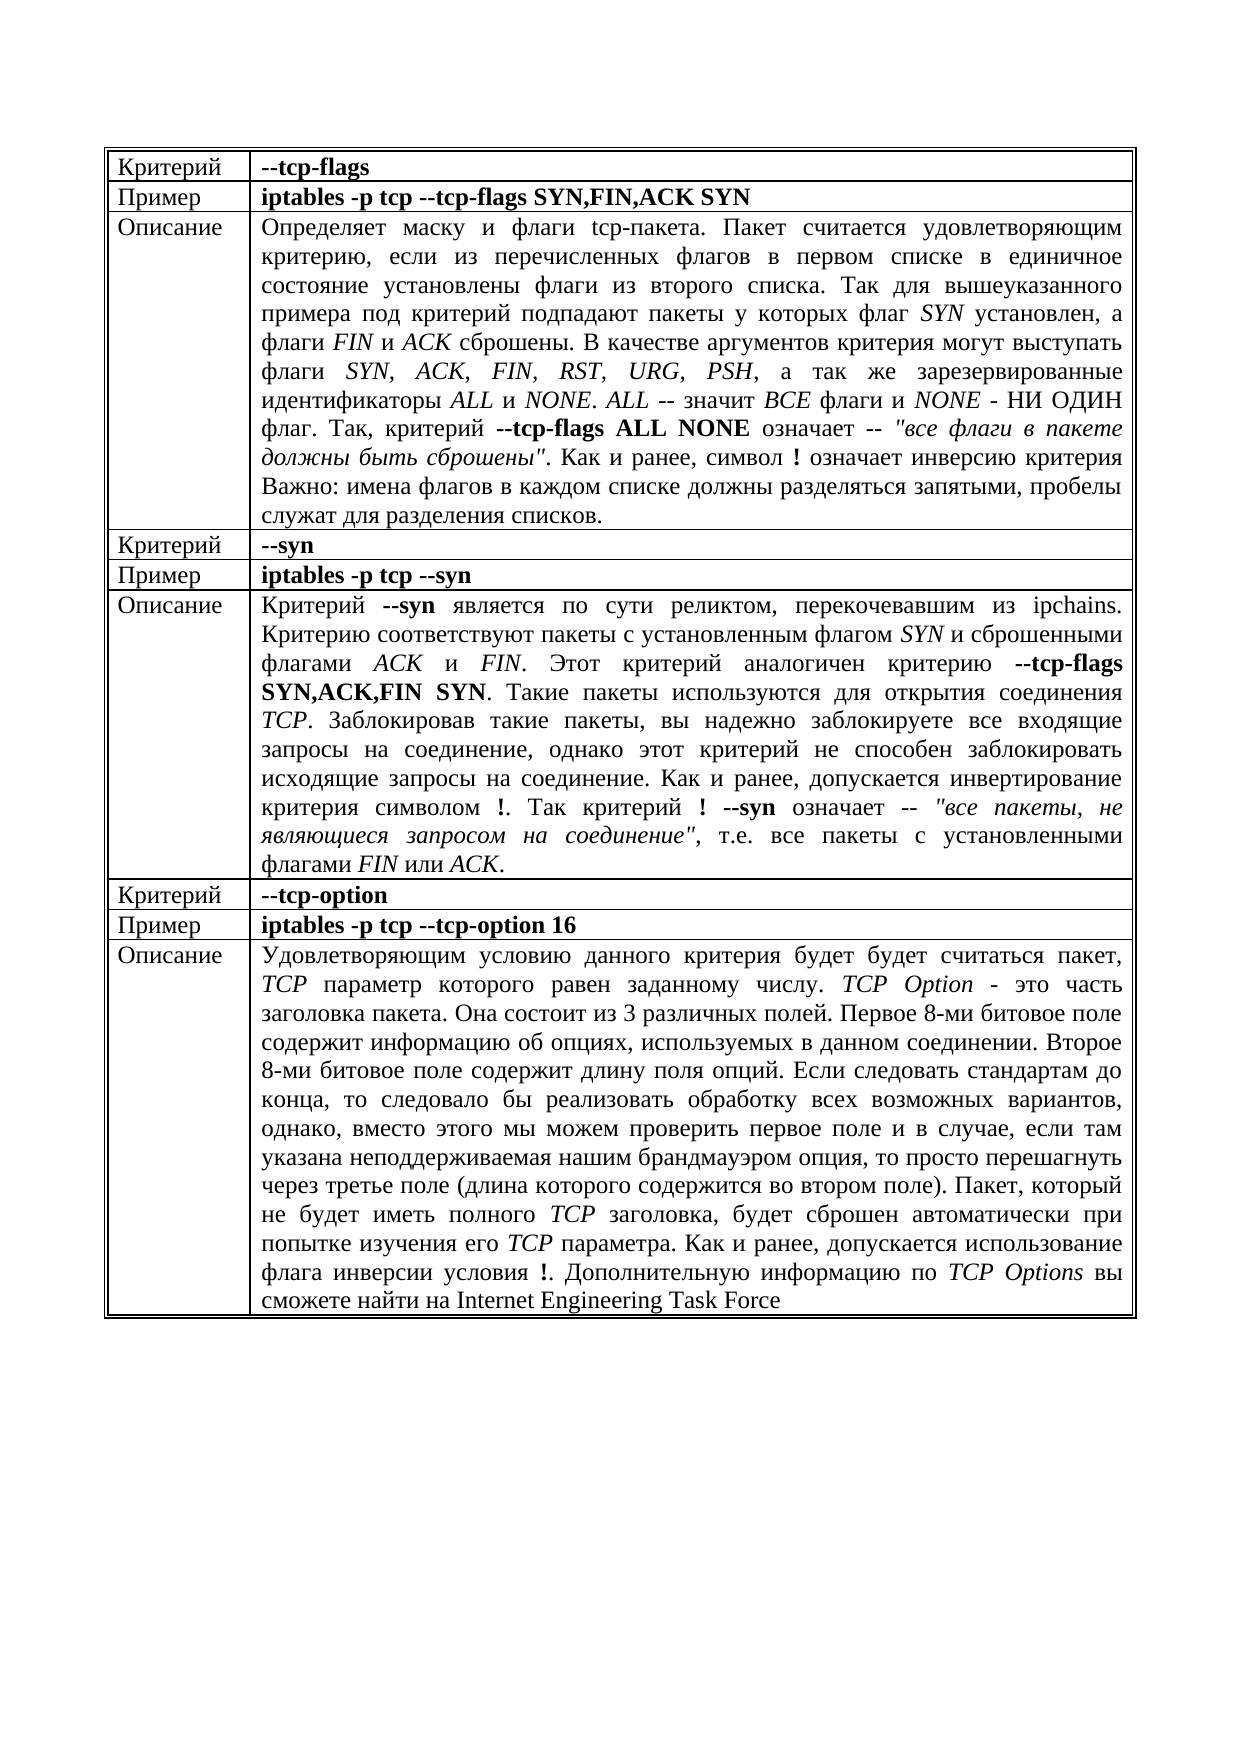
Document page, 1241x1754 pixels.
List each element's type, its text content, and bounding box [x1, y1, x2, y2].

table_cell Описание [109, 940, 249, 1314]
table_cell --tcp-option [251, 880, 1132, 908]
table_cell Описание [109, 591, 249, 878]
table_cell iptables -p tcp --tcp-option 16 [251, 910, 1132, 939]
table_cell Критерий --syn является по сути реликтом, перекочевавшим из ipchains. Критерию соответствуют пакеты с установленным флагом SYN и сброшенными флагами ACK и FIN. Этот критерий аналогичен критерию --tcp-flags SYN,ACK,FIN SYN. Такие пакеты используются для открытия соединения TCP. Заблокировав такие пакеты, вы надежно заблокируете все входящие запросы на соединение, однако этот критерий не способен заблокировать исходящие запросы на соединение. Как и ранее, допускается инвертирование критерия символом !. Так критерий ! --syn означает -- "все пакеты, не являющиеся запросом на соединение", т.е. все пакеты с установленными флагами FIN или ACK. [251, 591, 1132, 878]
table_header --tcp-flags [251, 152, 1132, 180]
table_cell Пример [109, 910, 249, 939]
table_cell Описание [109, 212, 249, 528]
table_cell iptables -p tcp --tcp-flags SYN,FIN,ACK SYN [251, 182, 1132, 211]
table_cell Определяет маску и флаги tcp-пакета. Пакет считается удовлетворяющим критерию, если из перечисленных флагов в первом списке в единичное состояние установлены флаги из второго списка. Так для вышеуказанного примера под критерий подпадают пакеты у которых флаг SYN установлен, а флаги FIN и ACK сброшены. В качестве аргументов критерия могут выступать флаги SYN, ACK, FIN, RST, URG, PSH, а так же зарезервированные идентификаторы ALL и NONE. ALL -- значит ВСЕ флаги и NONE - НИ ОДИН флаг. Так, критерий --tcp-flags ALL NONE означает -- "все флаги в пакете должны быть сброшены". Как и ранее, символ ! означает инверсию критерия Важно: имена флагов в каждом списке должны разделяться запятыми, пробелы служат для разделения списков. [251, 212, 1132, 528]
table_cell iptables -p tcp --syn [251, 560, 1132, 589]
table_cell Пример [109, 560, 249, 589]
table_header Критерий [109, 152, 249, 180]
table_cell --syn [251, 530, 1132, 559]
table_cell Удовлетворяющим условию данного критерия будет будет считаться пакет, TCP параметр которого равен заданному числу. TCP Option - это часть заголовка пакета. Она состоит из 3 различных полей. Первое 8-ми битовое поле содержит информацию об опциях, используемых в данном соединении. Второе 8-ми битовое поле содержит длину поля опций. Если следовать стандартам до конца, то следовало бы реализовать обработку всех возможных вариантов, однако, вместо этого мы можем проверить первое поле и в случае, если там указана неподдерживаемая нашим брандмауэром опция, то просто перешагнуть через третье поле (длина которого содержится во втором поле). Пакет, который не будет иметь полного TCP заголовка, будет сброшен автоматически при попытке изучения его TCP параметра. Как и ранее, допускается использование флага инверсии условия !. Дополнительную информацию по TCP Options вы сможете найти на Internet Engineering Task Force [251, 940, 1132, 1314]
table_cell Критерий [109, 530, 249, 559]
table_cell Критерий [109, 880, 249, 908]
table_cell Пример [109, 182, 249, 211]
